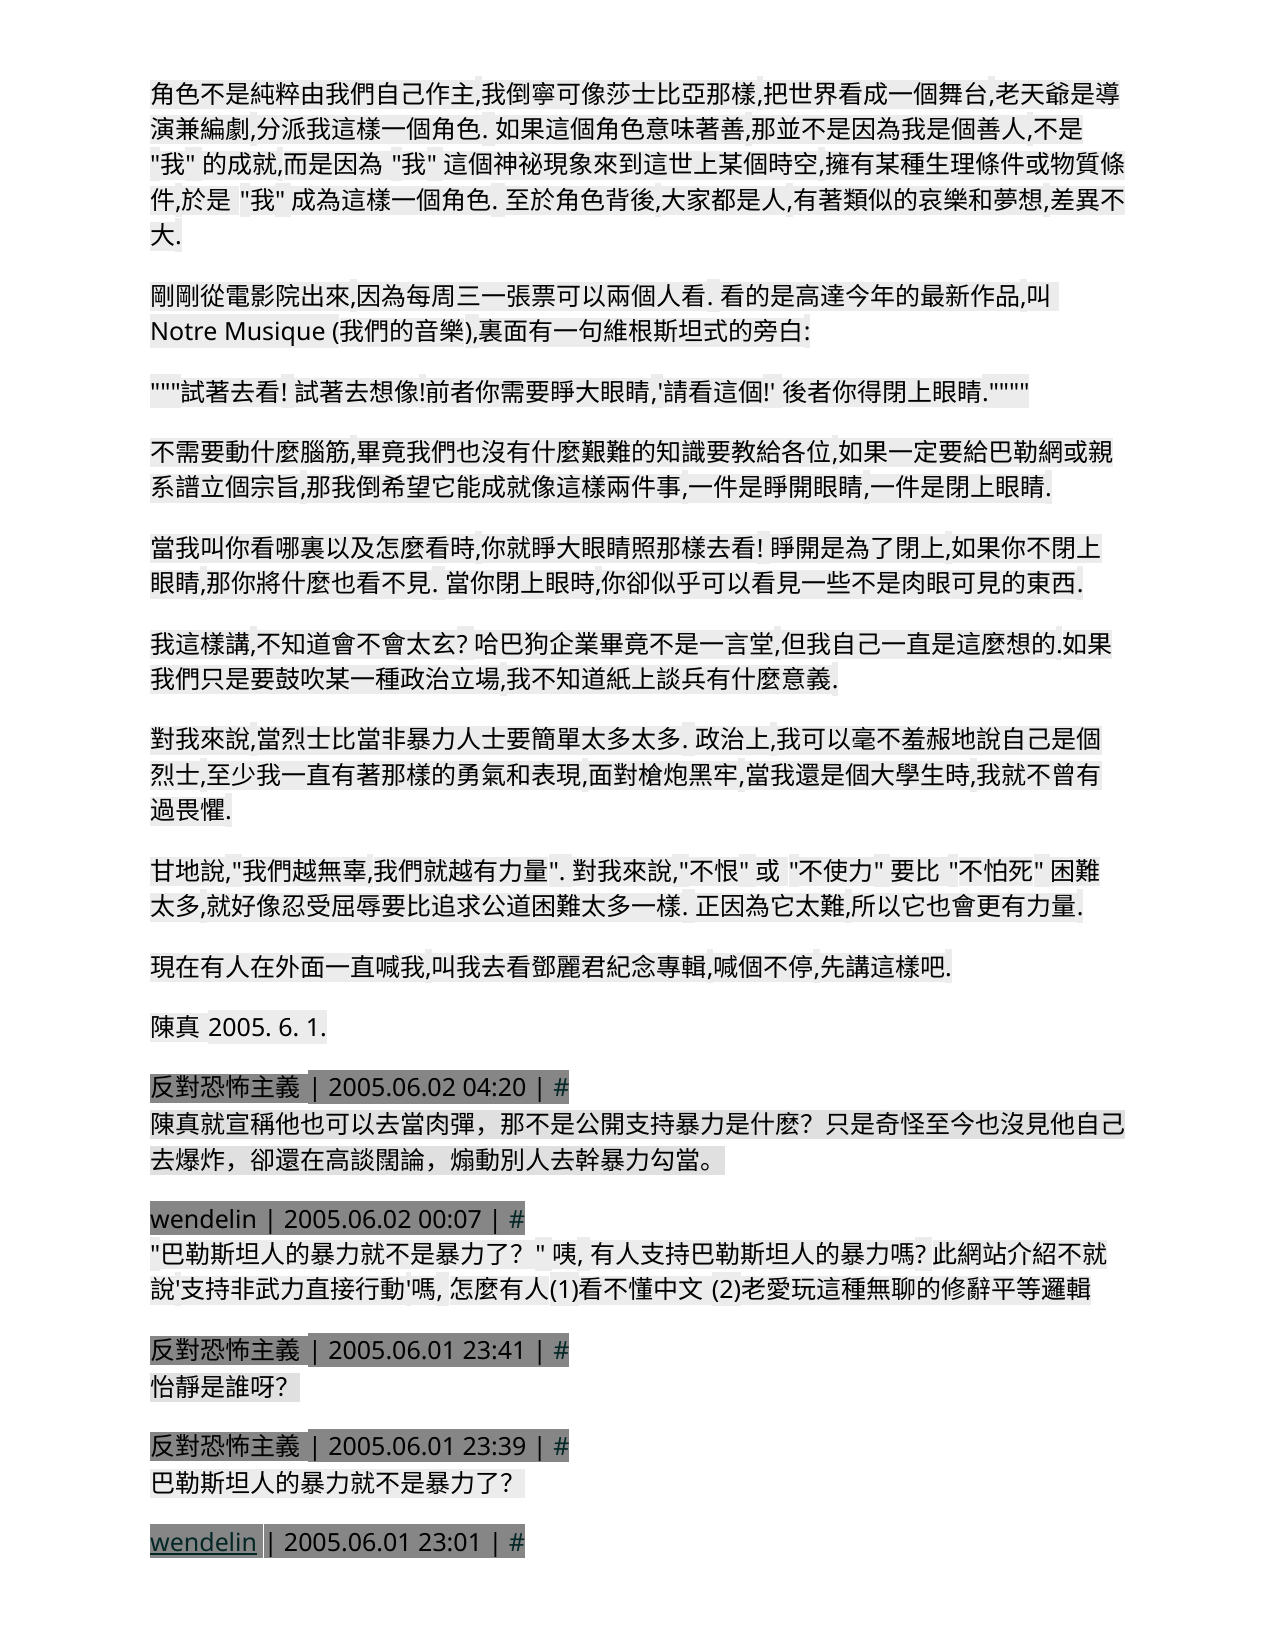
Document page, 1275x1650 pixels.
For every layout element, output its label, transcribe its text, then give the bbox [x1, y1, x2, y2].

text 剛剛從電影院出來,因為每周三一張票可以兩個人看. 看的是高達今年的最新作品,叫 Notre Musique (我們的音樂),裏面有一句維根斯坦式的旁白: [150, 277, 1125, 348]
text 角色不是純粹由我們自己作主,我倒寧可像莎士比亞那樣,把世界看成一個舞台,老天爺是導演兼編劇,分派我這樣一個角色. 如果這個角色意味著善,那並不是因為我是個善人,不是 "我" 的成就,而是因為 "我" 這個神祕現象來到這世上某個時空,擁有某種生理條件或物質條件,於是 "我" 成為這樣一個角色. 至於角色背後,大家都是人,有著類似的哀樂和夢想,差異不大. [150, 75, 1125, 252]
text wendelin | 2005.06.02 00:07 | # [150, 1200, 1125, 1235]
text 反對恐怖主義 | 2005.06.01 23:39 | # [150, 1427, 1125, 1462]
text 甘地說,"我們越無辜,我們就越有力量". 對我來說,"不恨" 或 "不使力" 要比 "不怕死" 困難太多,就好像忍受屈辱要比追求公道困難太多一樣. 正因為它太難,所以它也會更有力量. [150, 852, 1125, 923]
text 現在有人在外面一直喊我,叫我去看鄧麗君紀念專輯,喊個不停,先講這樣吧. [150, 948, 1125, 983]
text 反對恐怖主義 | 2005.06.01 23:41 | # [150, 1331, 1125, 1367]
text 不需要動什麼腦筋,畢竟我們也沒有什麼艱難的知識要教給各位,如果一定要給巴勒網或親系譜立個宗旨,那我倒希望它能成就像這樣兩件事,一件是睜開眼睛,一件是閉上眼睛. [150, 433, 1125, 504]
text 巴勒斯坦人的暴力就不是暴力了？ [150, 1462, 1125, 1498]
text "巴勒斯坦人的暴力就不是暴力了？" 咦, 有人支持巴勒斯坦人的暴力嗎? 此網站介紹不就說'支持非武力直接行動'嗎, 怎麼有人(1)看不懂中文 (2)老愛玩這種無聊的修辭平等邏輯 [150, 1235, 1125, 1306]
text 陳真 2005. 6. 1. [150, 1008, 1125, 1044]
text 當我叫你看哪裏以及怎麼看時,你就睜大眼睛照那樣去看! 睜開是為了閉上,如果你不閉上眼睛,那你將什麼也看不見. 當你閉上眼時,你卻似乎可以看見一些不是肉眼可見的東西. [150, 529, 1125, 600]
text """試著去看! 試著去想像!前者你需要睜大眼睛,'請看這個!' 後者你得閉上眼睛."""" [150, 373, 1125, 408]
text 反對恐怖主義 | 2005.06.02 04:20 | # [150, 1069, 1125, 1104]
text 對我來說,當烈士比當非暴力人士要簡單太多太多. 政治上,我可以毫不羞赧地說自己是個烈士,至少我一直有著那樣的勇氣和表現,面對槍炮黑牢,當我還是個大學生時,我就不曾有過畏懼. [150, 721, 1125, 827]
text 陳真就宣稱他也可以去當肉彈，那不是公開支持暴力是什麽？只是奇怪至今也沒見他自己去爆炸，卻還在高談闊論，煽動別人去幹暴力勾當。 [150, 1104, 1125, 1175]
text 怡靜是誰呀？ [150, 1367, 1125, 1402]
text wendelin | 2005.06.01 23:01 | # [150, 1523, 1125, 1558]
text 我這樣講,不知道會不會太玄? 哈巴狗企業畢竟不是一言堂,但我自己一直是這麼想的.如果我們只是要鼓吹某一種政治立場,我不知道紙上談兵有什麼意義. [150, 625, 1125, 696]
